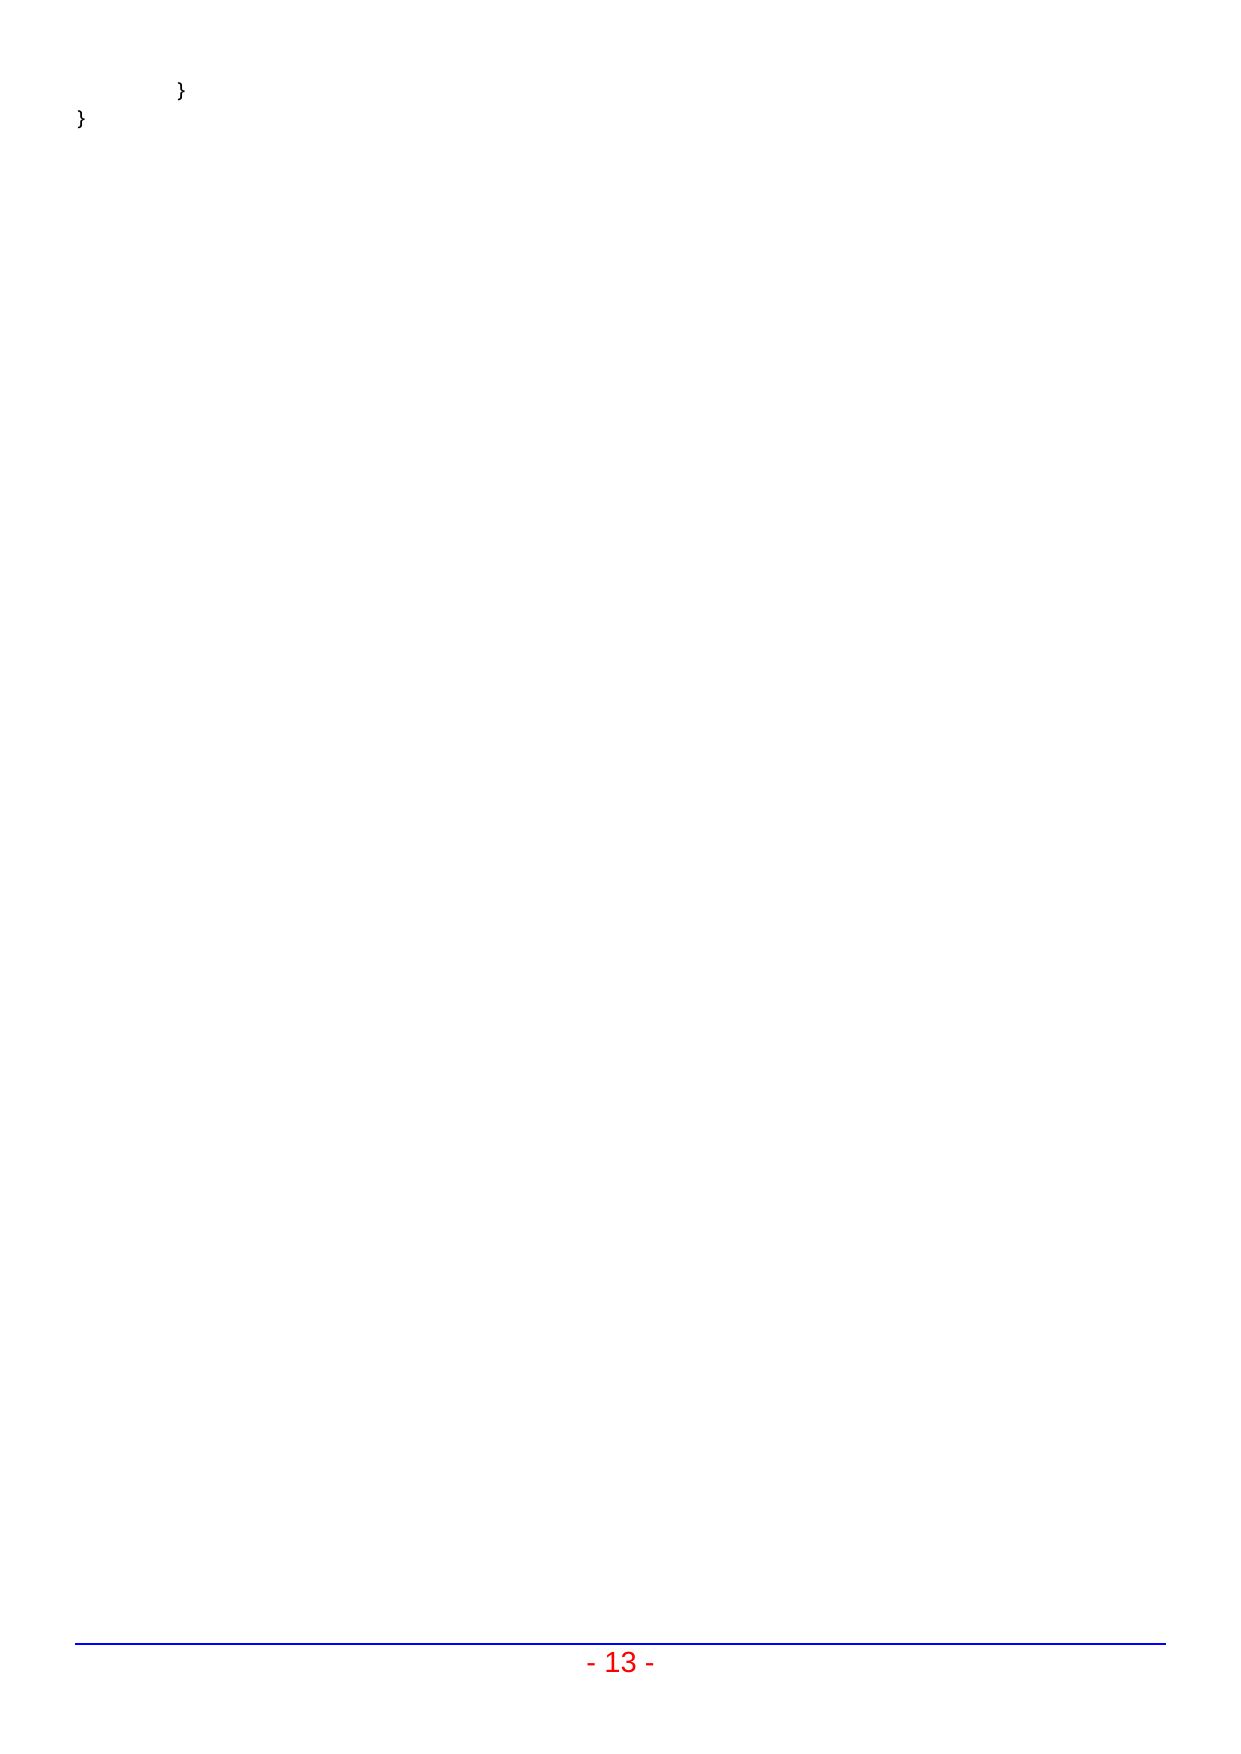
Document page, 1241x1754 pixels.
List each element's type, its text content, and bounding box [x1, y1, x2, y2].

text } [75, 75, 1166, 103]
text } [75, 103, 1166, 132]
